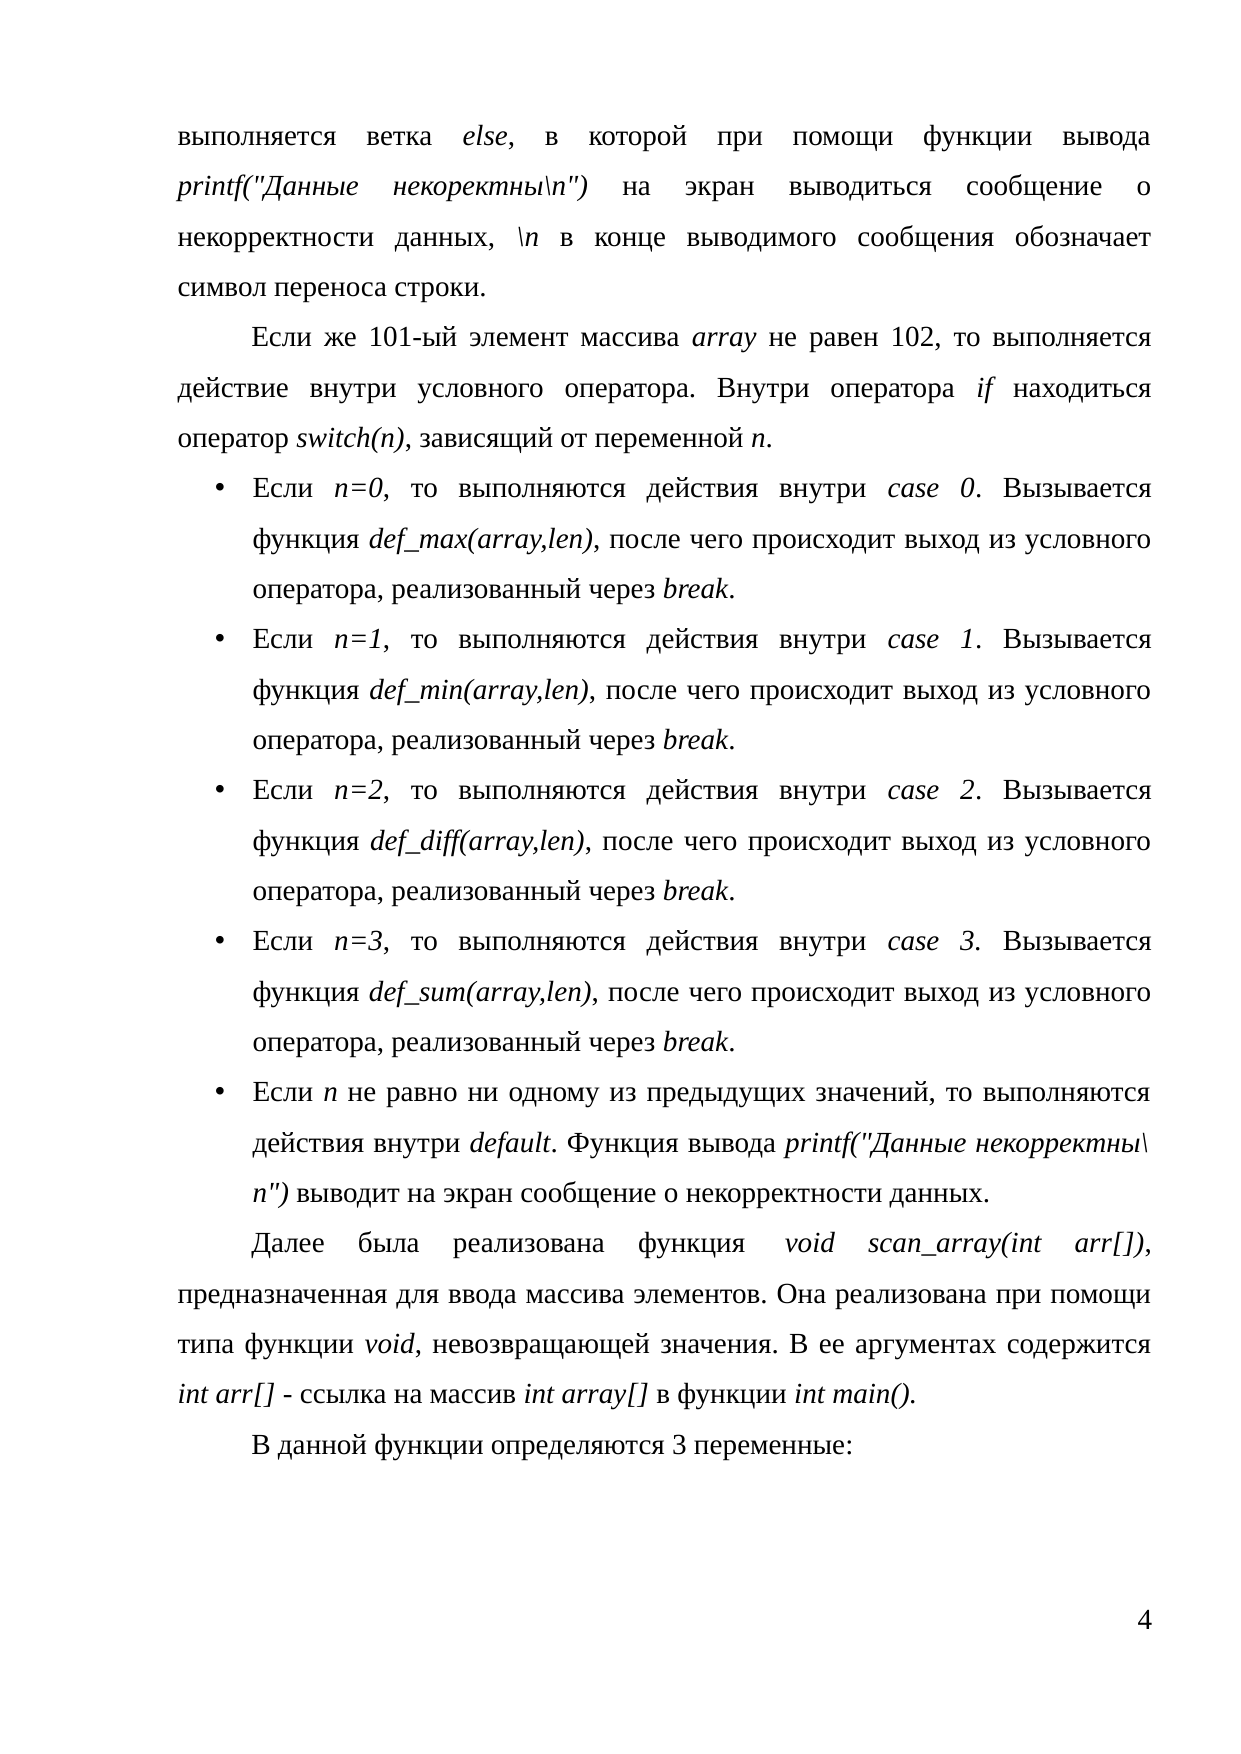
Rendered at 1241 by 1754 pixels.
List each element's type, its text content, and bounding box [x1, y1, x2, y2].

list Если n=2, то выполняются действия внутри case 2. Вызывается функция def_diff(array,len), после чего происходит выход из условного оператора, реализованный через break. [215, 772, 1152, 907]
text Если же 101-ый элемент массива array не равен 102, то выполняется действие внутри условного оператора. Внутри оператора if находиться оператор switch(n), зависящий от переменной n. [177, 319, 1152, 453]
list Если n=0, то выполняются действия внутри case 0. Вызывается функция def_max(array,len), после чего происходит выход из условного оператора, реализованный через break. [215, 470, 1152, 604]
list Если n=1, то выполняются действия внутри case 1. Вызывается функция def_min(array,len), после чего происходит выход из условного оператора, реализованный через break. [215, 621, 1152, 756]
list Если n не равно ни одному из предыдущих значений, то выполняются действия внутри default. Функция вывода printf("Данные некорректны\n") выводит на экран сообщение о некорректности данных. [215, 1074, 1152, 1209]
list Если n=3, то выполняются действия внутри case 3. Вызывается функция def_sum(array,len), после чего происходит выход из условного оператора, реализованный через break. [215, 923, 1152, 1058]
text В данной функции определяются 3 переменные: [177, 1427, 1152, 1460]
text Далее была реализована функция void scan_array(int arr[]), предназначенная для ввода массива элементов. Она реализована при помощи типа функции void, невозвращающей значения. В ее аргументах содержится int arr[] - ссылка на массив int array[] в функции int main(). [177, 1226, 1152, 1410]
text выполняется ветка else, в которой при помощи функции вывода printf("Данные некоректны\n") на экран выводиться сообщение о некорректности данных, \n в конце выводимого сообщения обозначает символ переноса строки. [177, 118, 1152, 303]
